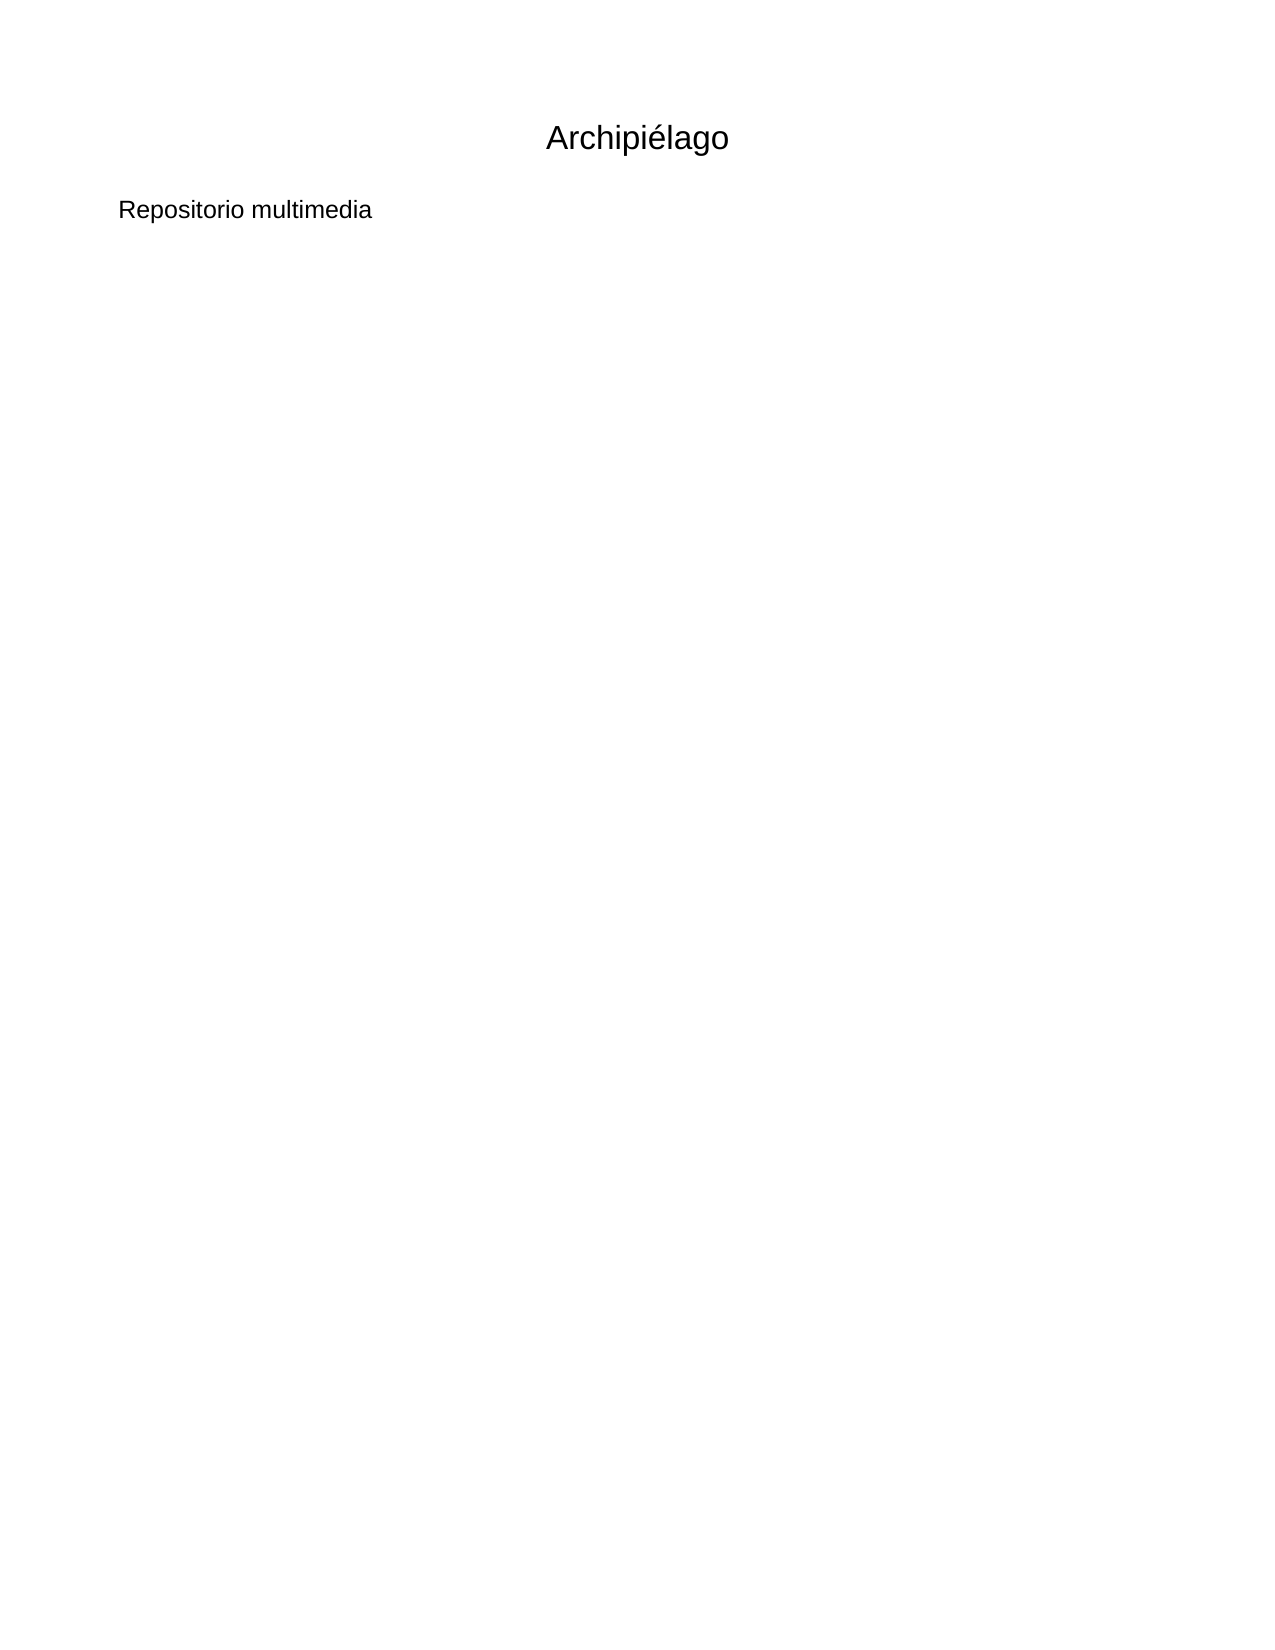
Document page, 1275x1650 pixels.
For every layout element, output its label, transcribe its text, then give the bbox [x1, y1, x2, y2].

text Archipiélago [118, 118, 1157, 157]
text Repositorio multimedia [118, 195, 1157, 224]
